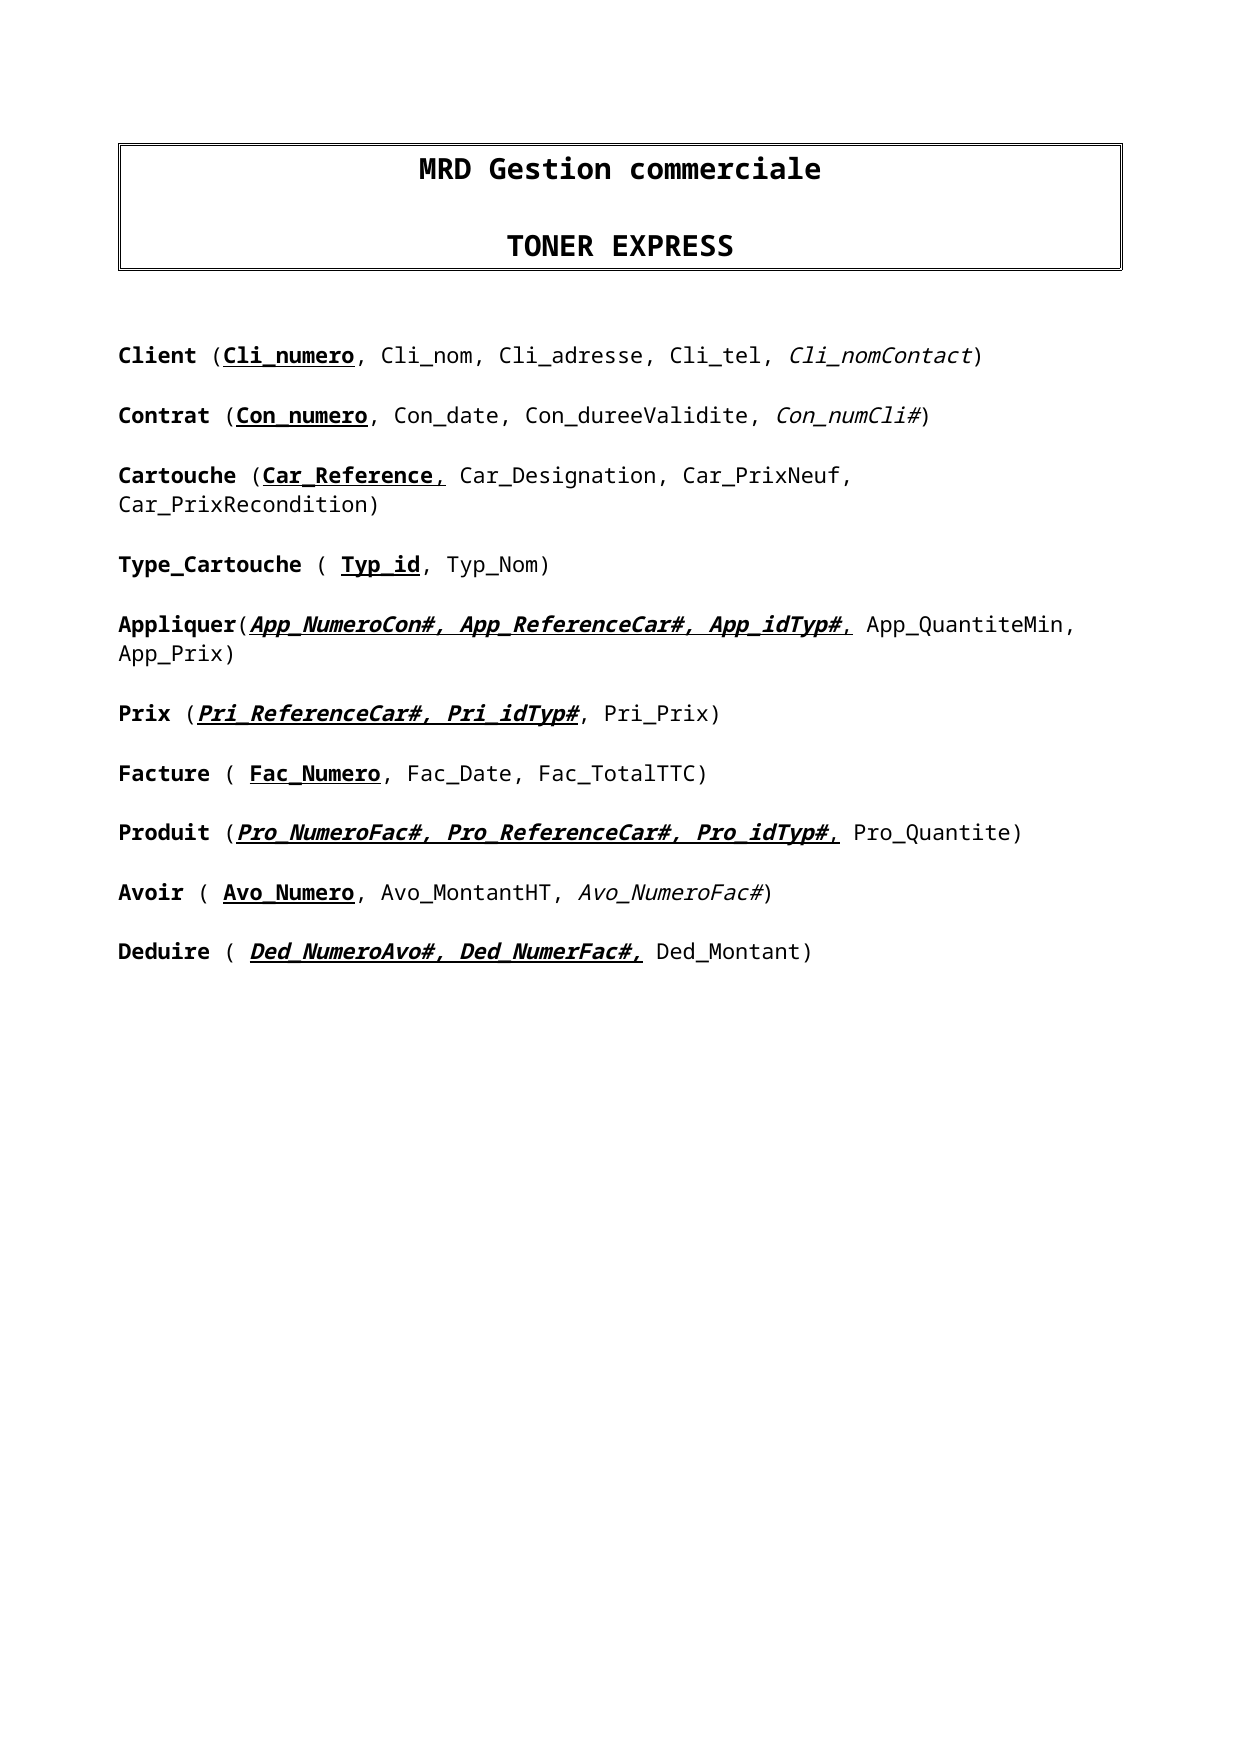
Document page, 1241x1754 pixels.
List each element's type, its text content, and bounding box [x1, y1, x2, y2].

text Type_Cartouche ( Typ_id, Typ_Nom) [118, 549, 1122, 579]
text Prix (Pri_ReferenceCar#, Pri_idTyp#, Pri_Prix) [118, 698, 1122, 728]
text Appliquer(App_NumeroCon#, App_ReferenceCar#, App_idTyp#, App_QuantiteMin, App_Prix) [118, 608, 1122, 668]
subtitle TONER EXPRESS [119, 220, 1122, 270]
text Produit (Pro_NumeroFac#, Pro_ReferenceCar#, Pro_idTyp#, Pro_Quantite) [118, 817, 1122, 847]
text Facture ( Fac_Numero, Fac_Date, Fac_TotalTTC) [118, 757, 1122, 787]
text Cartouche (Car_Reference, Car_Designation, Car_PrixNeuf, Car_PrixRecondition) [118, 459, 1122, 519]
text Contrat (Con_numero, Con_date, Con_dureeValidite, Con_numCli#) [118, 400, 1122, 430]
text Deduire ( Ded_NumeroAvo#, Ded_NumerFac#, Ded_Montant) [118, 936, 1122, 966]
text Avoir ( Avo_Numero, Avo_MontantHT, Avo_NumeroFac#) [118, 877, 1122, 906]
subtitle MRD Gestion commerciale [121, 146, 1120, 188]
text Client (Cli_numero, Cli_nom, Cli_adresse, Cli_tel, Cli_nomContact) [118, 340, 1122, 370]
